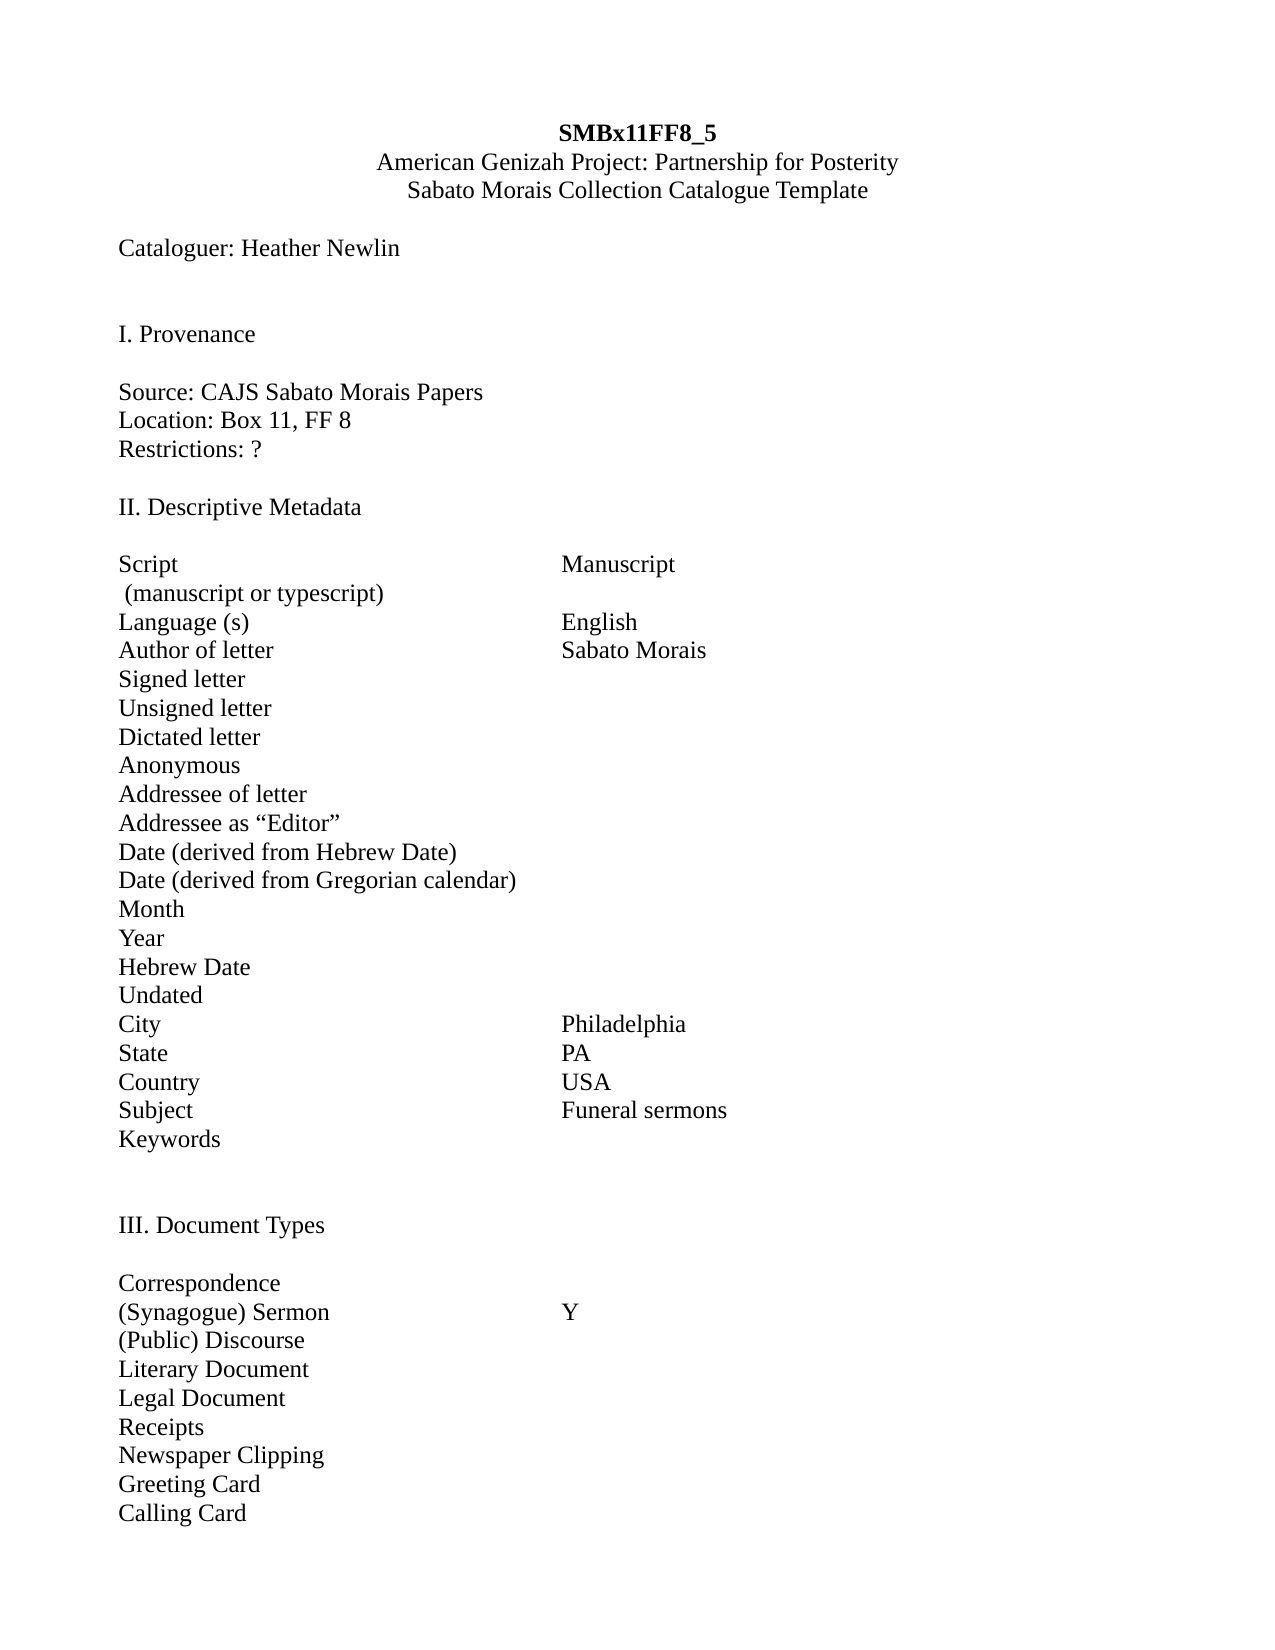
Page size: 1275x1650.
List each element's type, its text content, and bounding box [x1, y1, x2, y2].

text Dictated letter [118, 722, 1157, 751]
text (manuscript or typescript) [118, 578, 1157, 607]
text Source: CAJS Sabato Morais Papers [118, 377, 1157, 406]
text State PA [118, 1038, 1157, 1067]
text Unsigned letter [118, 693, 1157, 722]
text (Public) Discourse [118, 1326, 1157, 1354]
text Newspaper Clipping [118, 1441, 1157, 1469]
text Month [118, 894, 1157, 923]
text Hebrew Date [118, 952, 1157, 981]
text Author of letter Sabato Morais [118, 636, 1157, 664]
text Receipts [118, 1412, 1157, 1441]
text American Genizah Project: Partnership for Posterity [118, 147, 1157, 176]
text Script Manuscript [118, 549, 1157, 578]
text Subject Funeral sermons [118, 1096, 1157, 1124]
text Correspondence [118, 1268, 1157, 1297]
text Cataloguer: Heather Newlin [118, 233, 1157, 262]
text Greeting Card [118, 1469, 1157, 1498]
text Location: Box 11, FF 8 [118, 406, 1157, 434]
text Literary Document [118, 1354, 1157, 1383]
text Signed letter [118, 664, 1157, 693]
text III. Document Types [118, 1211, 1157, 1239]
text City Philadelphia [118, 1009, 1157, 1038]
text Year [118, 923, 1157, 952]
text Date (derived from Hebrew Date) [118, 837, 1157, 866]
text Addressee of letter [118, 779, 1157, 808]
text Undated [118, 981, 1157, 1009]
text Legal Document [118, 1383, 1157, 1412]
text Keywords [118, 1124, 1157, 1153]
text Calling Card [118, 1498, 1157, 1527]
text SMBx11FF8_5 [118, 118, 1157, 147]
text Anonymous [118, 751, 1157, 779]
text (Synagogue) Sermon Y [118, 1297, 1157, 1326]
text Addressee as “Editor” [118, 808, 1157, 837]
text Country USA [118, 1067, 1157, 1096]
text II. Descriptive Metadata [118, 492, 1157, 521]
text Restrictions: ? [118, 434, 1157, 463]
text Sabato Morais Collection Catalogue Template [118, 176, 1157, 204]
text I. Provenance [118, 319, 1157, 348]
text Date (derived from Gregorian calendar) [118, 866, 1157, 894]
text Language (s) English [118, 607, 1157, 636]
